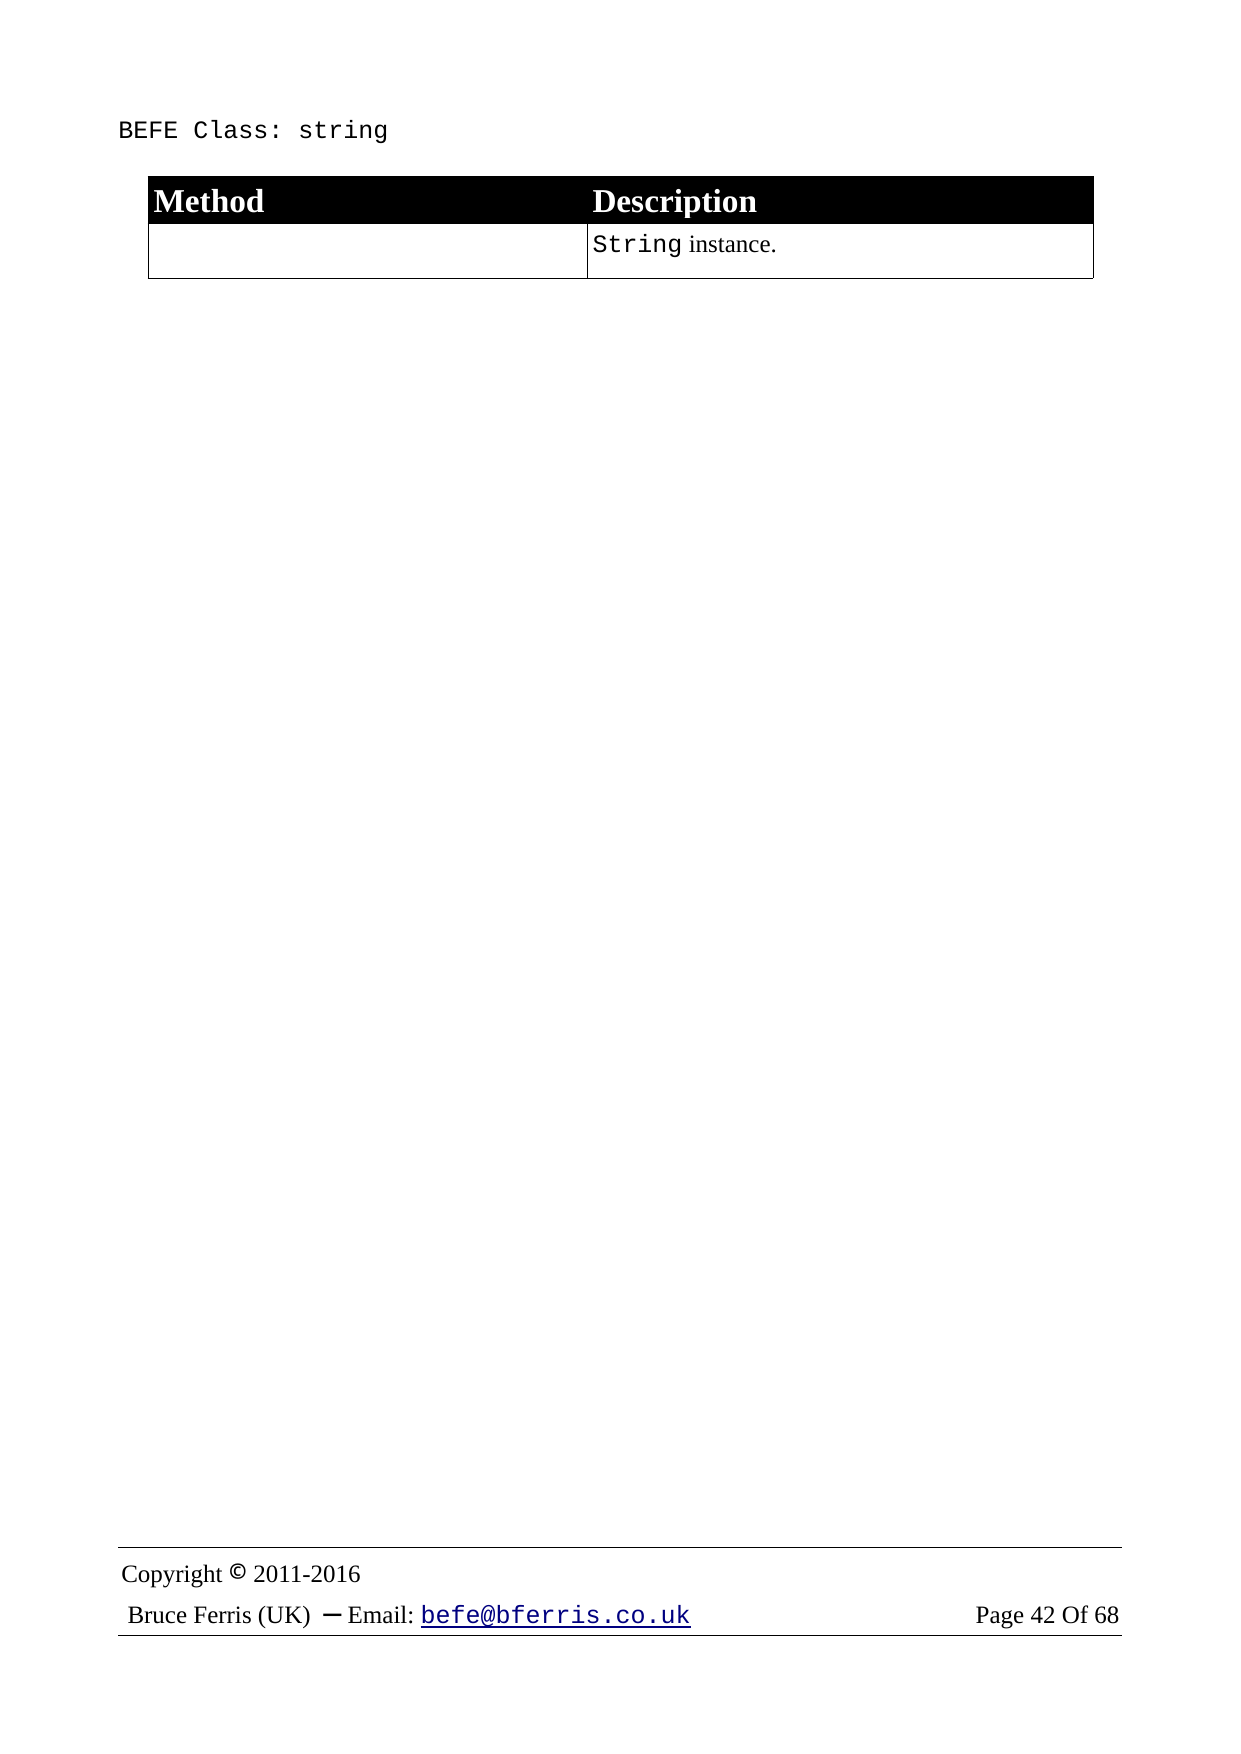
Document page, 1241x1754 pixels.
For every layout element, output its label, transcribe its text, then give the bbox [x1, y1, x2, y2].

table_header Method [149, 177, 587, 223]
table_header Description [588, 177, 1093, 223]
table_cell String instance. [588, 224, 1093, 278]
table_cell [149, 224, 587, 278]
